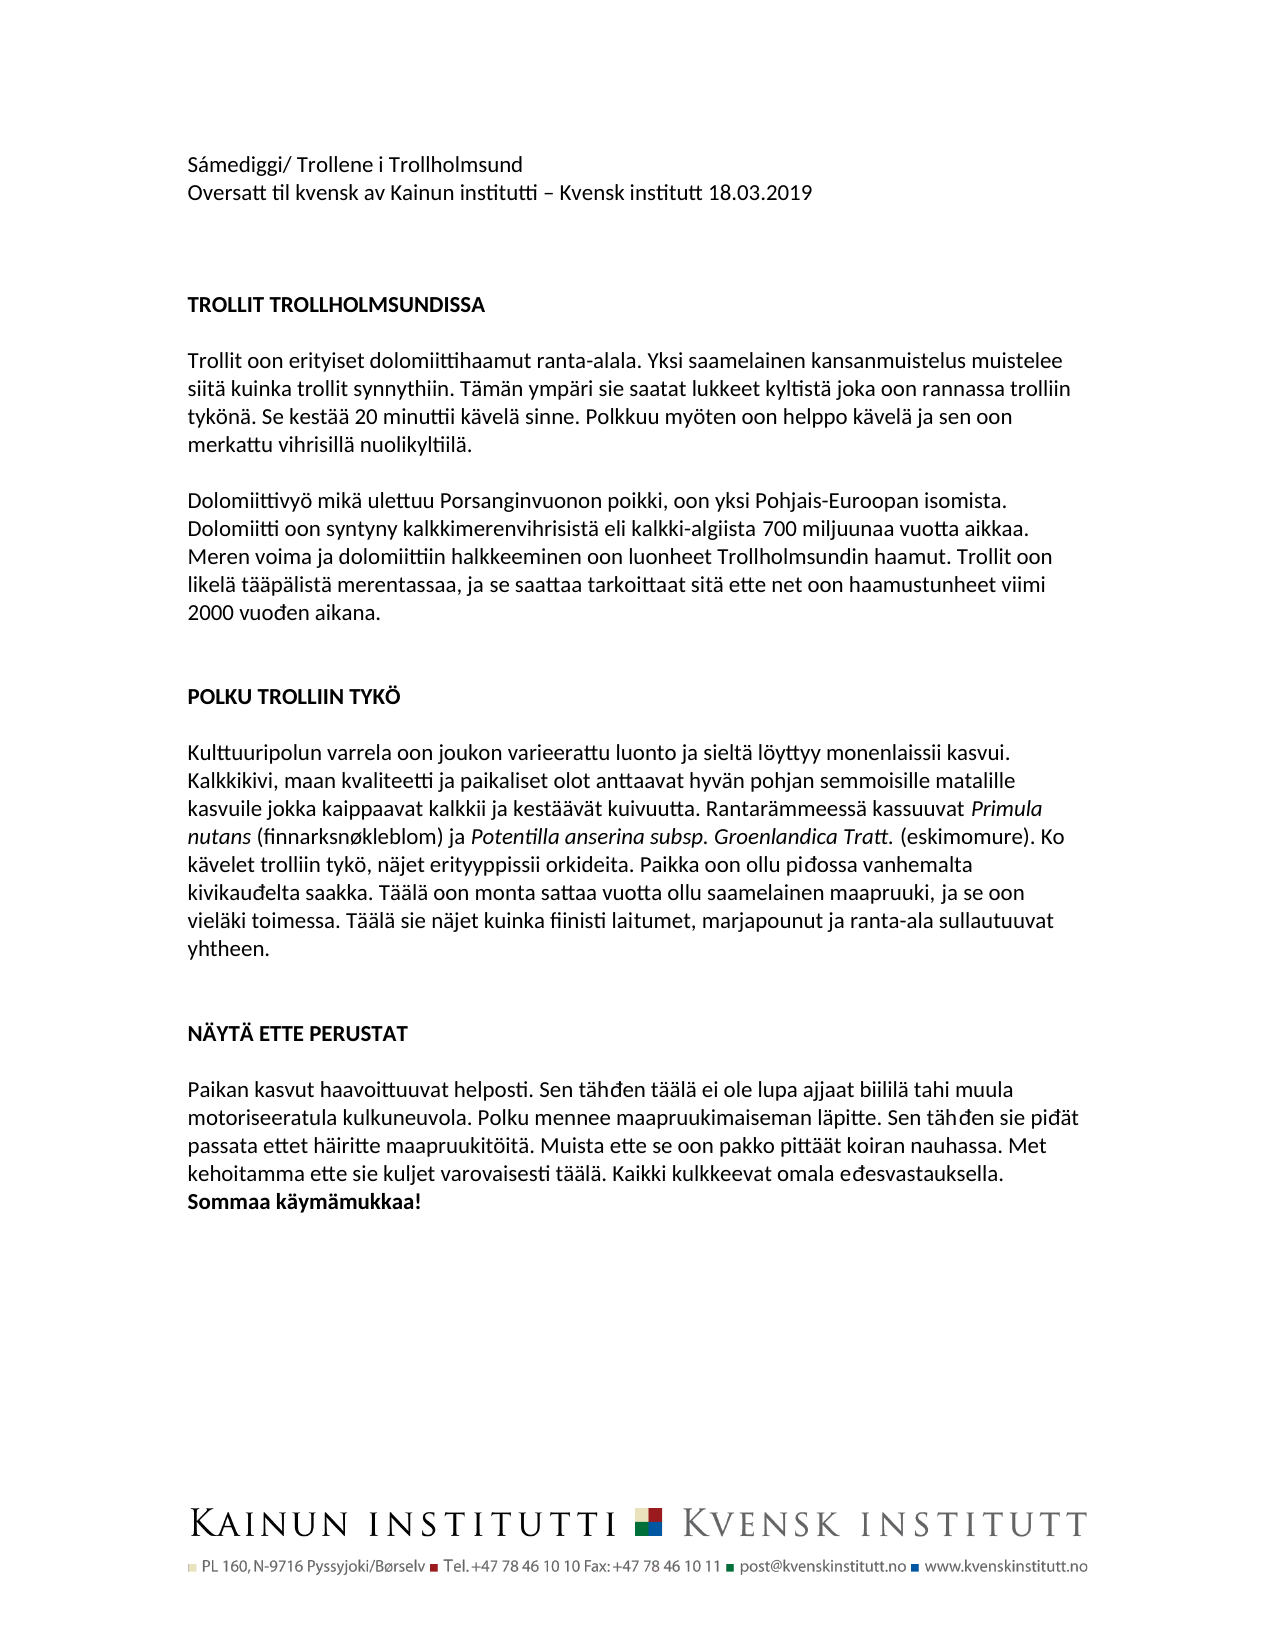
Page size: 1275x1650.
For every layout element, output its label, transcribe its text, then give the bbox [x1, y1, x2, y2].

text Kulttuuripolun varrela oon joukon varieerattu luonto ja sieltä löyttyy monenlaissii kasvui. Kalkkikivi, maan kvaliteetti ja paikaliset olot anttaavat hyvän pohjan semmoisille matalille kasvuile jokka kaippaavat kalkkii ja kestäävät kuivuutta. Rantarämmeessä kassuuvat Primula nutans (finnarksnøkleblom) ja Potentilla anserina subsp. Groenlandica Tratt. (eskimomure). Ko kävelet trolliin tykö, näjet erityyppissii orkideita. Paikka oon ollu piđossa vanhemalta kivikauđelta saakka. Täälä oon monta sattaa vuotta ollu saamelainen maapruuki, ja se oon vieläki toimessa. Täälä sie näjet kuinka fiinisti laitumet, marjapounut ja ranta-ala sullautuuvat yhtheen. [187, 738, 1087, 963]
text Dolomiittivyö mikä ulettuu Porsanginvuonon poikki, oon yksi Pohjais-Euroopan isomista. Dolomiitti oon syntyny kalkkimerenvihrisistä eli kalkki-algiista 700 miljuunaa vuotta aikkaa. Meren voima ja dolomiittiin halkkeeminen oon luonheet Trollholmsundin haamut. Trollit oon likelä tääpälistä merentassaa, ja se saattaa tarkoittaat sitä ette net oon haamustunheet viimi 2000 vuođen aikana. [187, 486, 1087, 626]
text Sámediggi/ Trollene i Trollholmsund [187, 150, 1087, 178]
text NÄYTÄ ETTE PERUSTAT [187, 1019, 1087, 1047]
text Trollit oon erityiset dolomiittihaamut ranta-alala. Yksi saamelainen kansanmuistelus muistelee siitä kuinka trollit synnythiin. Tämän ympäri sie saatat lukkeet kyltistä joka oon rannassa trolliin tykönä. Se kestää 20 minuttii kävelä sinne. Polkkuu myöten oon helppo kävelä ja sen oon merkattu vihrisillä nuolikyltiilä. [187, 346, 1087, 458]
text Paikan kasvut haavoittuuvat helposti. Sen tähđen täälä ei ole lupa ajjaat biililä tahi muula motoriseeratula kulkuneuvola. Polku mennee maapruukimaiseman läpitte. Sen tähđen sie piđät passata ettet häiritte maapruukitöitä. Muista ette se oon pakko pittäät koiran nauhassa. Met kehoitamma ette sie kuljet varovaisesti täälä. Kaikki kulkkeevat omala eđesvastauksella. [187, 1075, 1087, 1187]
picture [187, 1508, 1088, 1577]
text Oversatt til kvensk av Kainun institutti – Kvensk institutt 18.03.2019 [187, 178, 1087, 206]
text TROLLIT TROLLHOLMSUNDISSA [187, 290, 1087, 318]
text Sommaa käymämukkaa! [187, 1187, 1087, 1215]
text POLKU TROLLIIN TYKÖ [187, 682, 1087, 710]
